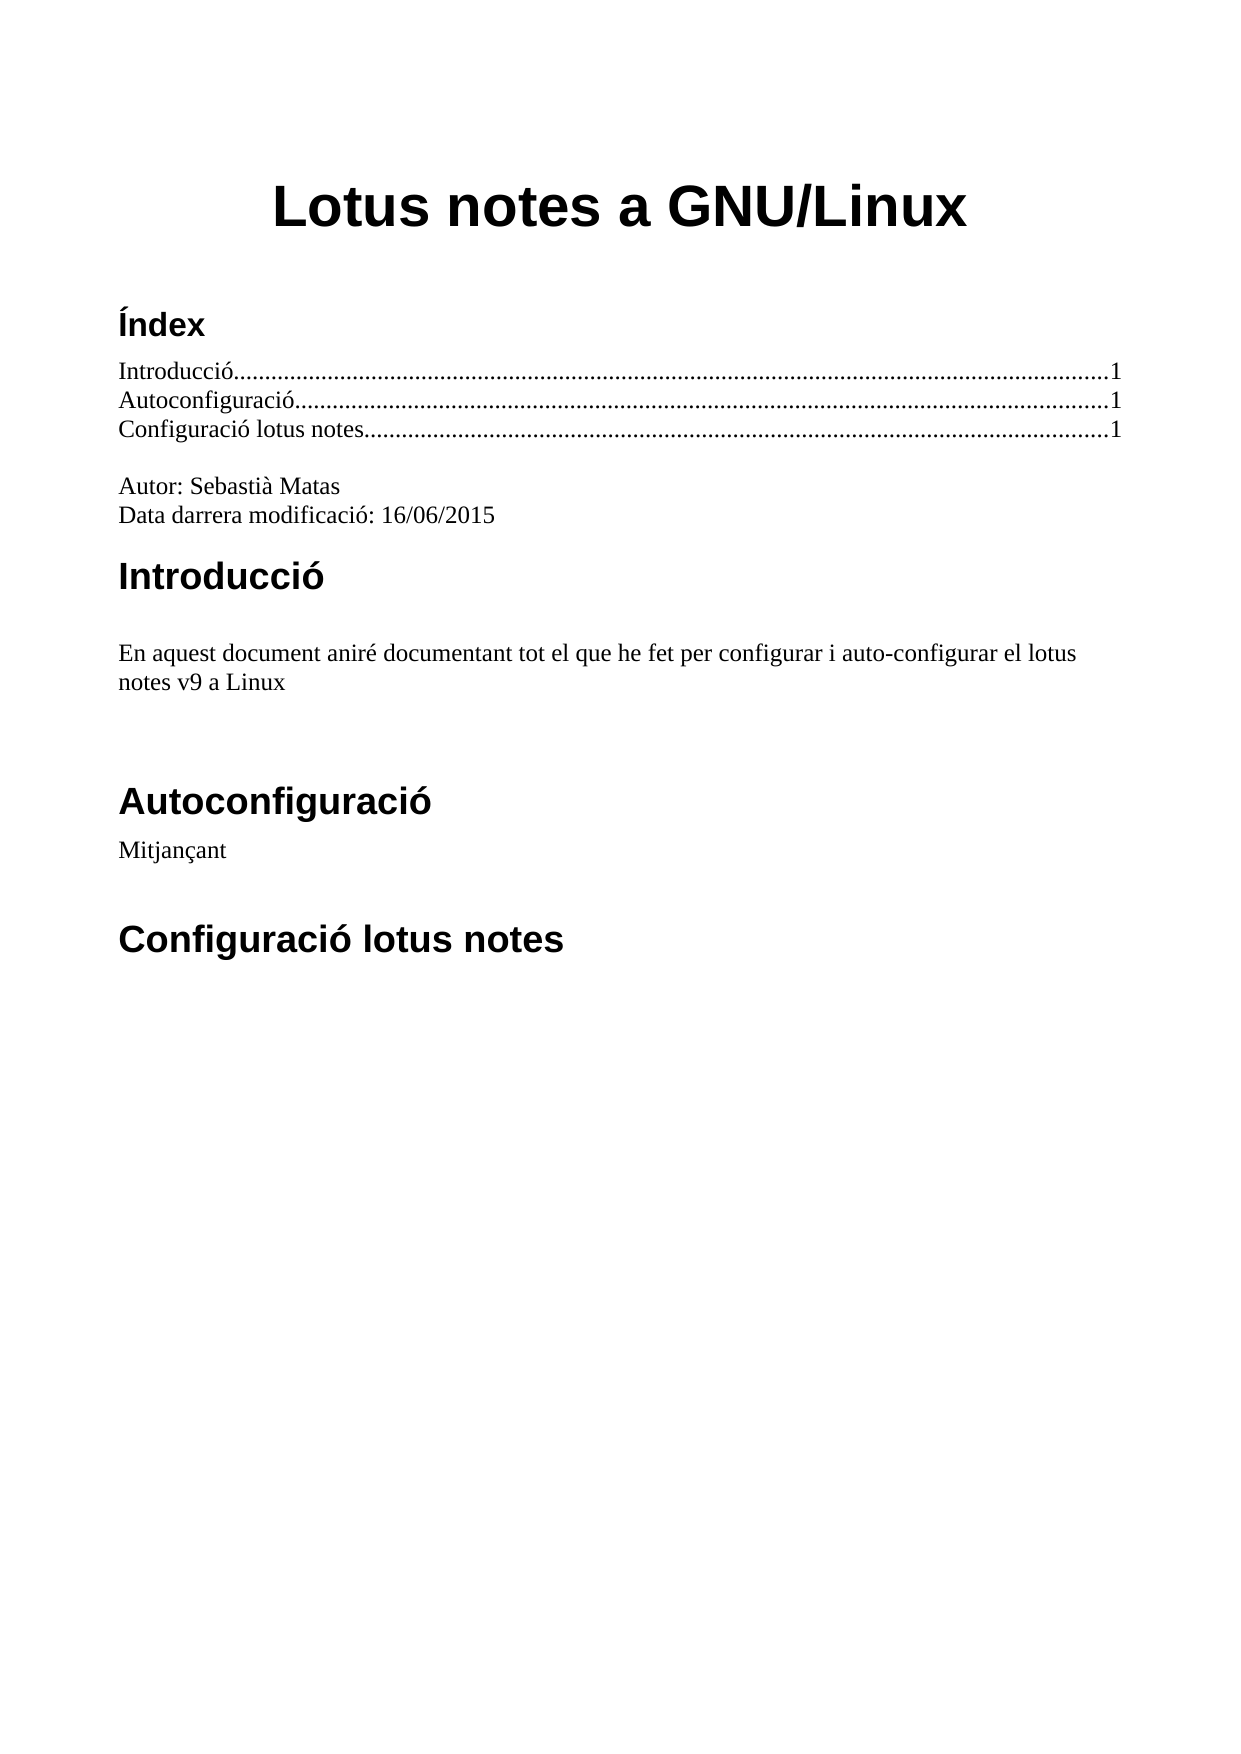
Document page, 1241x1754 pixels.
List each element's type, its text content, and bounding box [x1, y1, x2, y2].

text Autoconfiguració 1 [118, 385, 1122, 414]
subtitle Introducció [118, 554, 1122, 597]
text Configuració lotus notes 1 [118, 414, 1122, 442]
text En aquest document aniré documentant tot el que he fet per configurar i auto-configurar el lotus notes v9 a Linux [118, 638, 1122, 696]
subtitle Configuració lotus notes [118, 917, 1122, 961]
text Data darrera modificació: 16/06/2015 [118, 500, 1122, 529]
text Mitjançant [118, 835, 1122, 863]
title Lotus notes a GNU/Linux [118, 172, 1122, 239]
subtitle Índex [118, 305, 1122, 344]
subtitle Autoconfiguració [118, 778, 1122, 822]
text Autor: Sebastià Matas [118, 471, 1122, 500]
text Introducció 1 [118, 356, 1122, 385]
